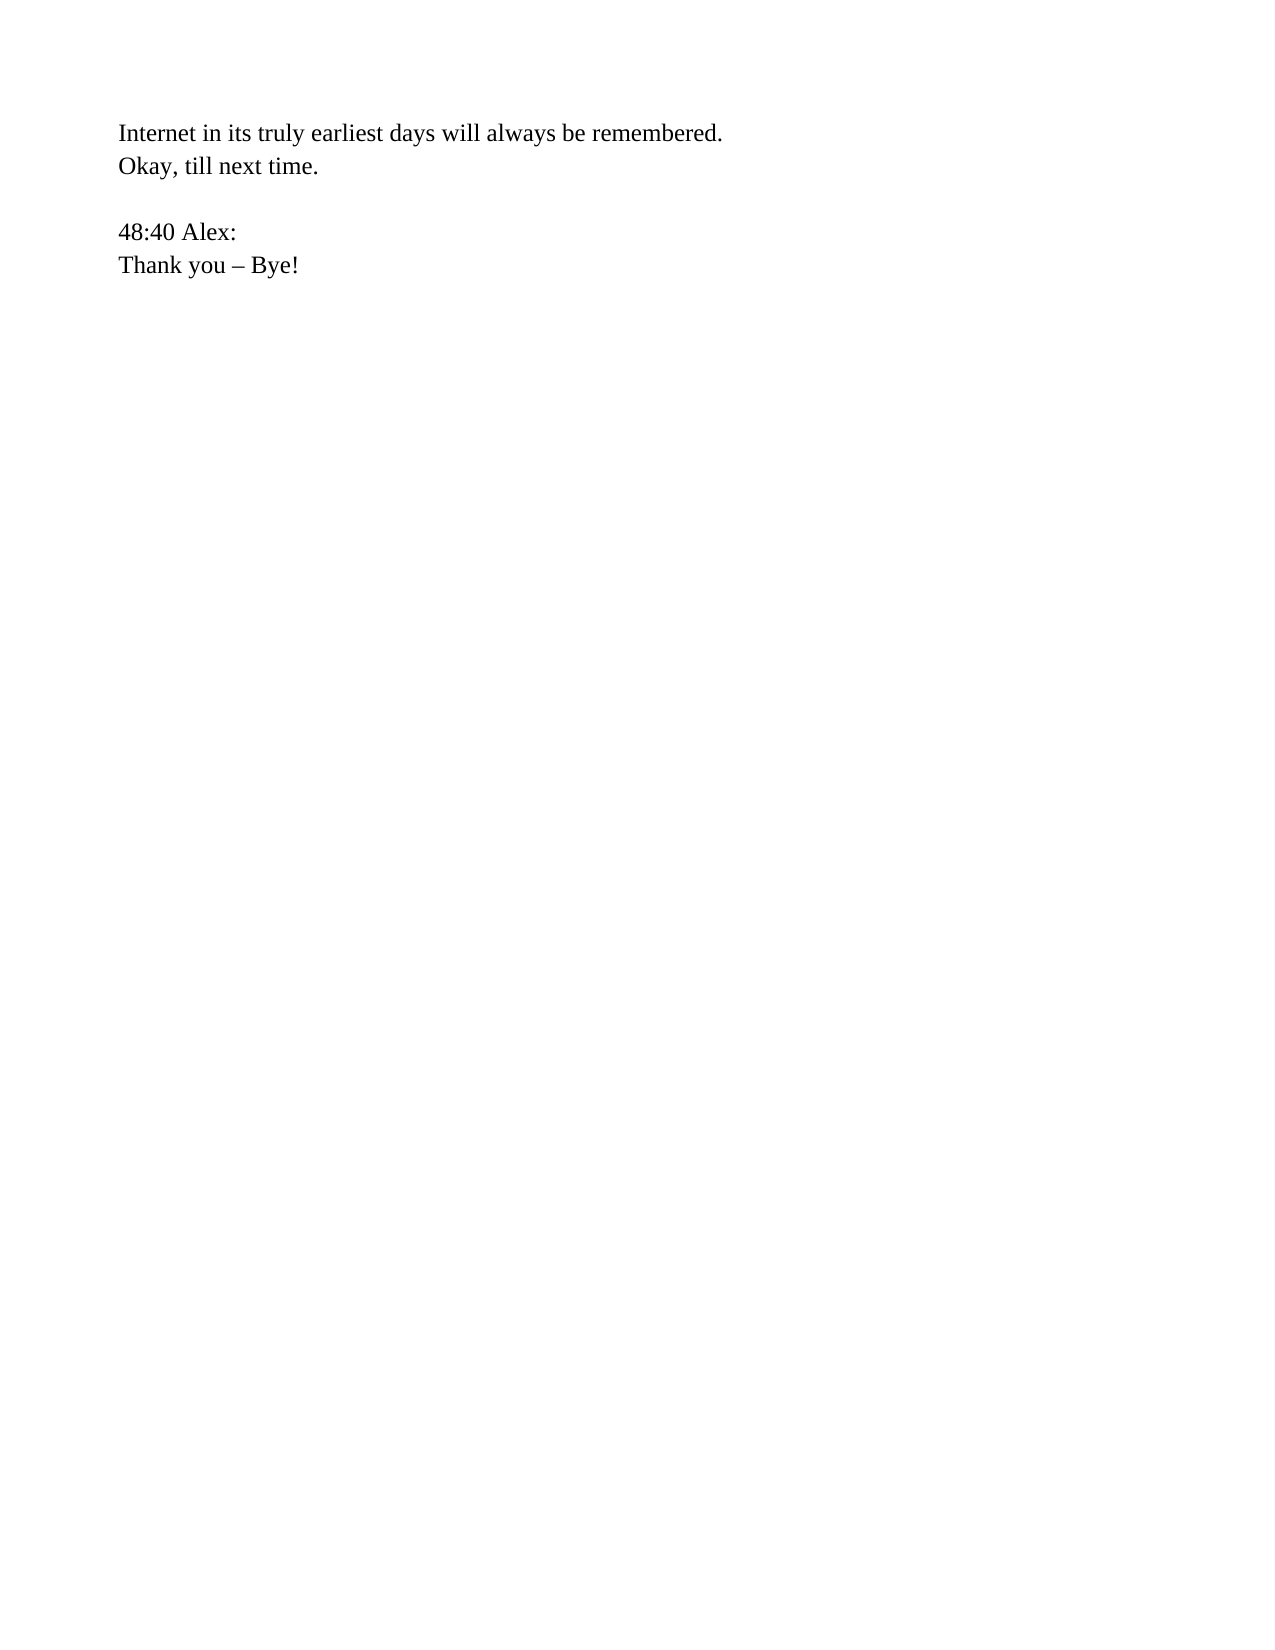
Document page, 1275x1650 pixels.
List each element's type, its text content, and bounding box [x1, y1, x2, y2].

text 48:40 Alex: [118, 217, 1157, 246]
text Okay, till next time. [118, 151, 1157, 180]
text Thank you – Bye! [118, 250, 1157, 279]
text Internet in its truly earliest days will always be remembered. [118, 118, 1157, 147]
